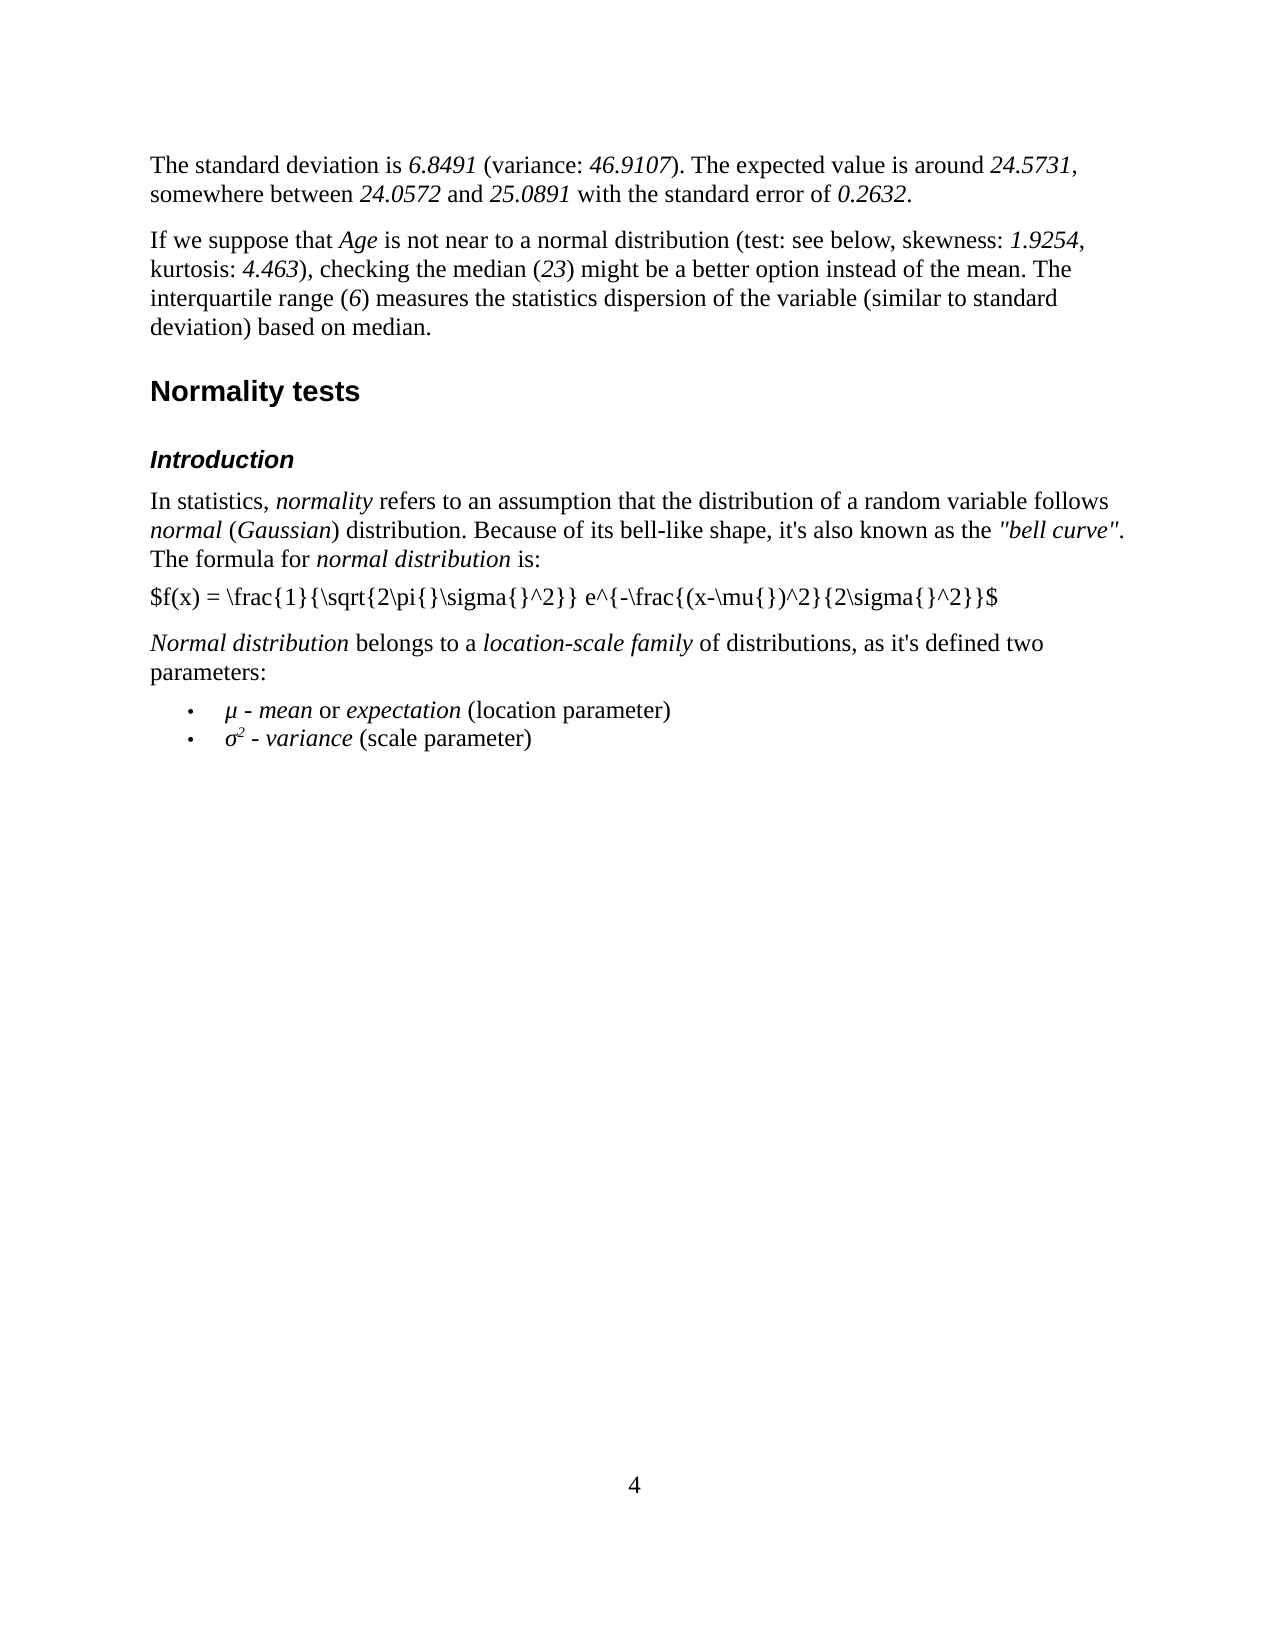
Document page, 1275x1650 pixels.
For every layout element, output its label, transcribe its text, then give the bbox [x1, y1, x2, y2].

text The standard deviation is 6.8491 (variance: 46.9107). The expected value is around 24.5731, somewhere between 24.0572 and 25.0891 with the standard error of 0.2632. [150, 150, 1125, 207]
text $f(x) = \frac{1}{\sqrt{2\pi{}\sigma{}^2}} e^{-\frac{(x-\mu{})^2}{2\sigma{}^2}}$ [150, 582, 1125, 610]
text In statistics, normality refers to an assumption that the distribution of a random variable follows normal (Gaussian) distribution. Because of its bell-like shape, it's also known as the "bell curve". The formula for normal distribution is: [150, 486, 1125, 573]
list μ - mean or expectation (location parameter) [187, 695, 1125, 723]
list σ2 - variance (scale parameter) [187, 723, 1125, 752]
subtitle Normality tests [150, 374, 1125, 408]
subtitle Introduction [150, 445, 1125, 474]
text Normal distribution belongs to a location-scale family of distributions, as it's defined two parameters: [150, 628, 1125, 686]
text If we suppose that Age is not near to a normal distribution (test: see below, skewness: 1.9254, kurtosis: 4.463), checking the median (23) might be a better option instead of the mean. The interquartile range (6) measures the statistics dispersion of the variable (similar to standard deviation) based on median. [150, 225, 1125, 340]
